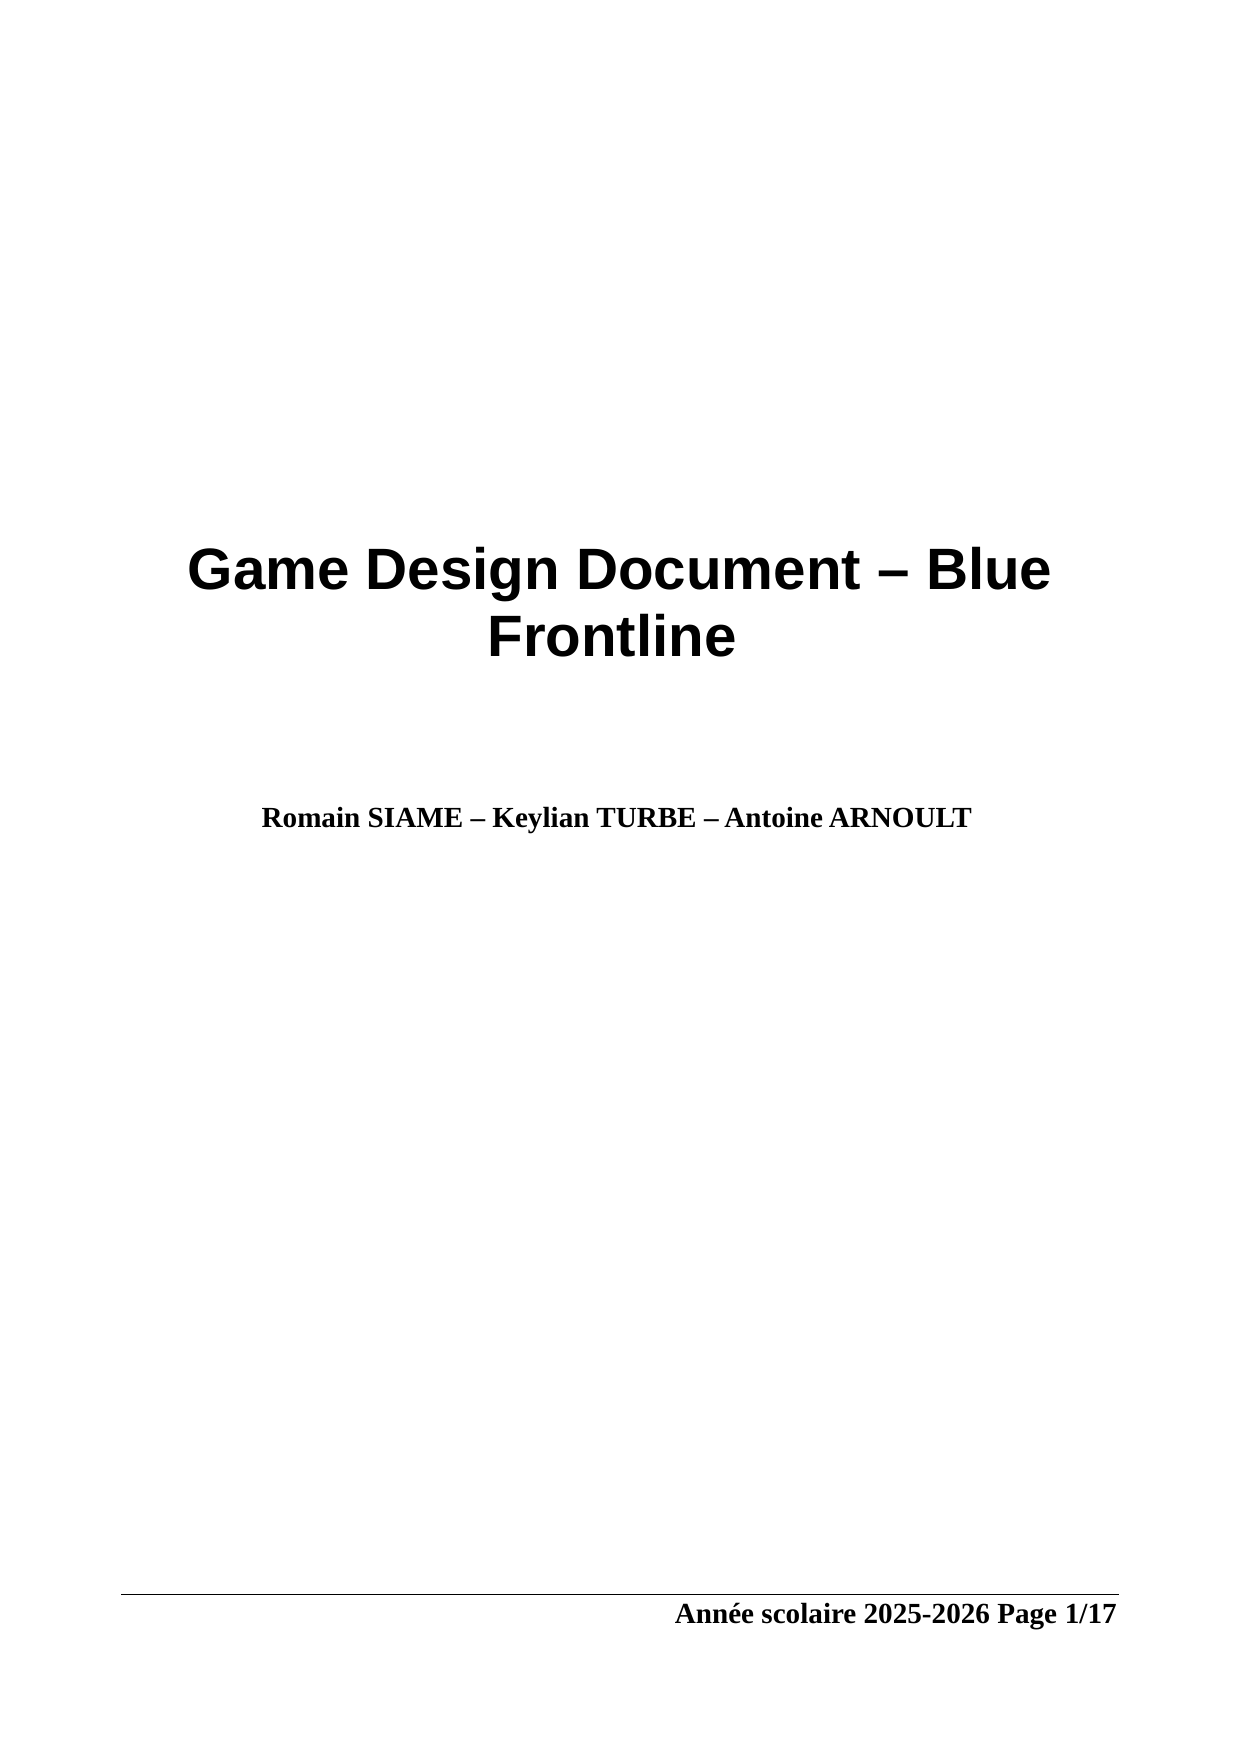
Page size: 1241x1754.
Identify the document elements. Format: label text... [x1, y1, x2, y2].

title Game Design Document – Blue Frontline [121, 534, 1119, 669]
text Romain SIAME – Keylian TURBE – Antoine ARNOULT [121, 800, 1119, 833]
